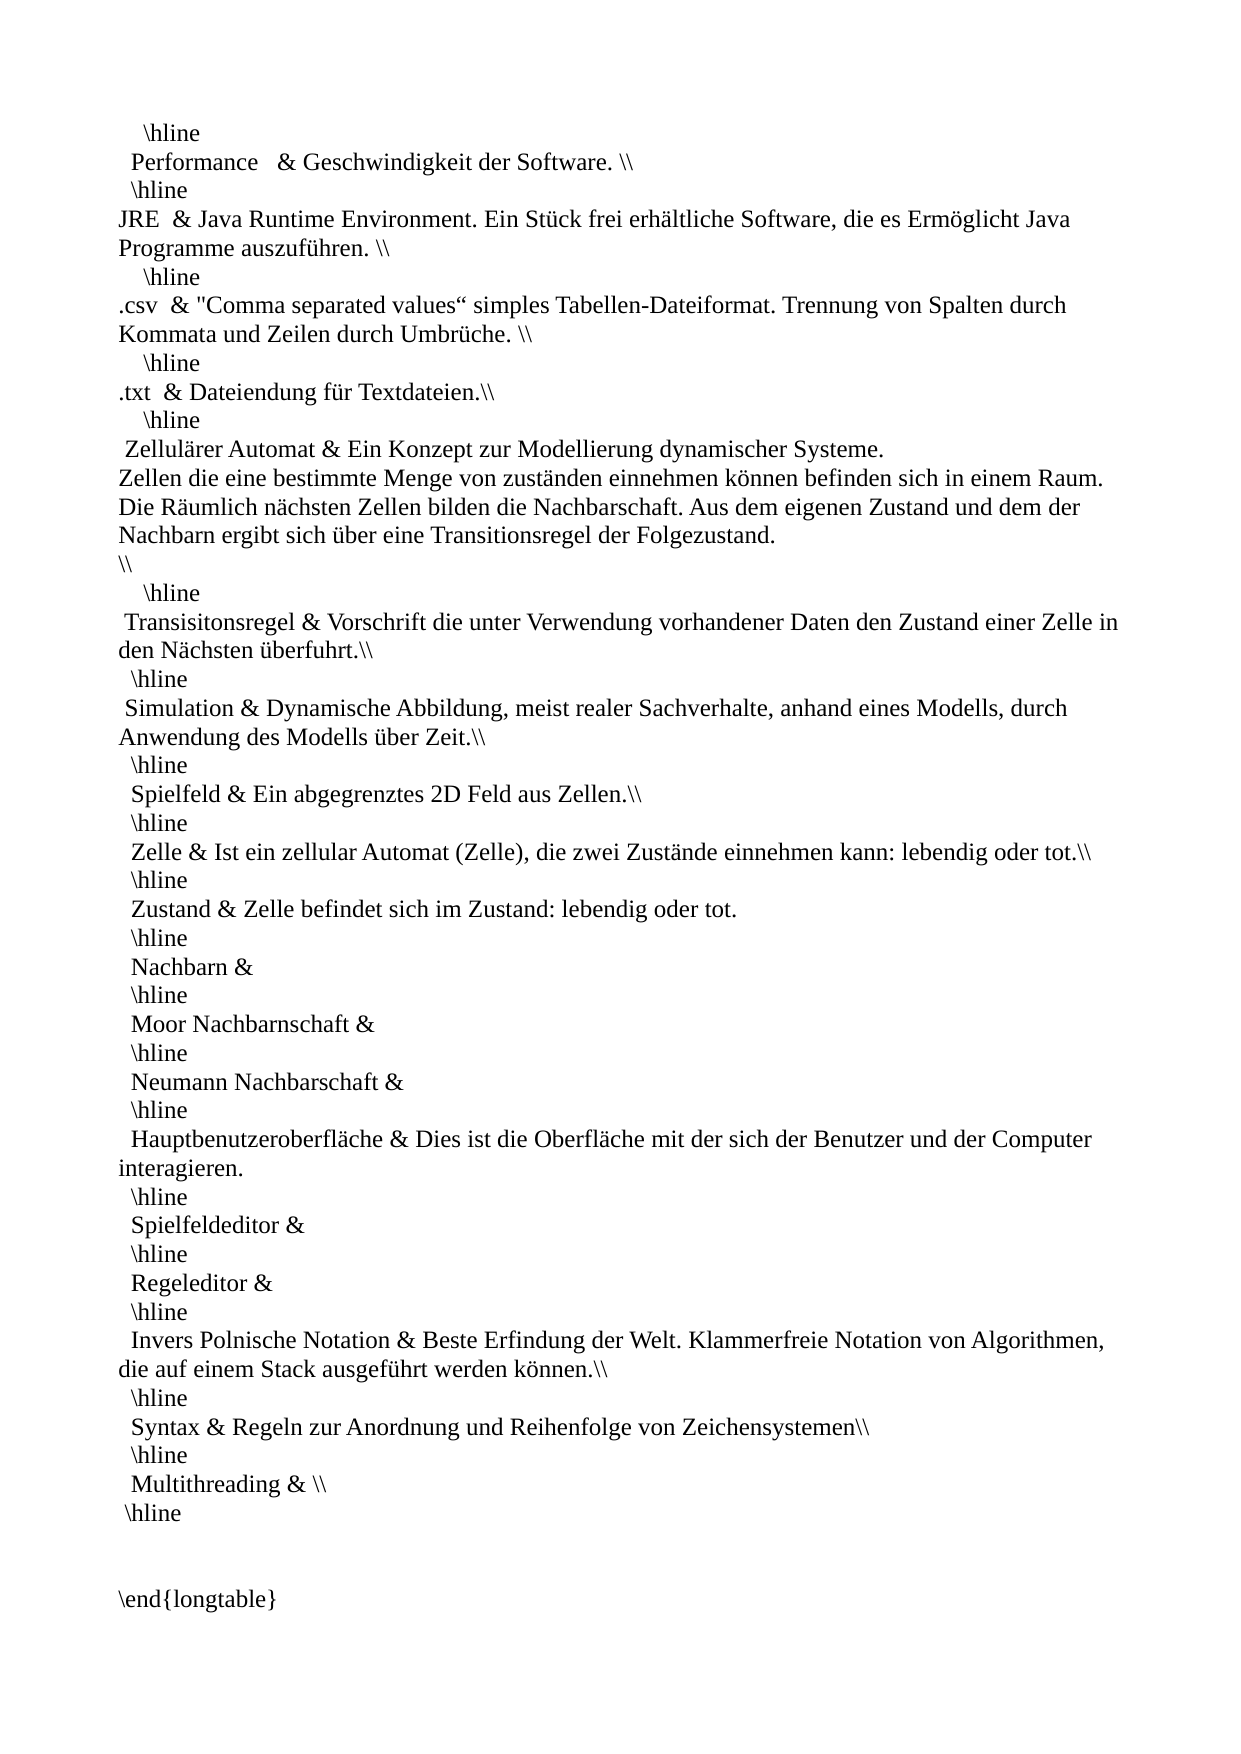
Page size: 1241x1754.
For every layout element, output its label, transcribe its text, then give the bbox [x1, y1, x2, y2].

text \hline [118, 1498, 1122, 1527]
text Regeleditor & [118, 1268, 1122, 1297]
text \hline [118, 981, 1122, 1009]
text Neumann Nachbarschaft & [118, 1067, 1122, 1096]
text Spielfeld & Ein abgegrenztes 2D Feld aus Zellen.\\ [118, 779, 1122, 808]
text Zelle & Ist ein zellular Automat (Zelle), die zwei Zustände einnehmen kann: lebendig oder tot.\\ [118, 837, 1122, 866]
text \hline [118, 664, 1122, 693]
text \hline [118, 406, 1122, 434]
text .csv & "Comma separated values“ simples Tabellen-Dateiformat. Trennung von Spalten durch Kommata und Zeilen durch Umbrüche. \\ [118, 291, 1122, 348]
text \hline [118, 1038, 1122, 1067]
text Zellen die eine bestimmte Menge von zuständen einnehmen können befinden sich in einem Raum. Die Räumlich nächsten Zellen bilden die Nachbarschaft. Aus dem eigenen Zustand und dem der Nachbarn ergibt sich über eine Transitionsregel der Folgezustand. [118, 463, 1122, 549]
text JRE & Java Runtime Environment. Ein Stück frei erhältliche Software, die es Ermöglicht Java Programme auszuführen. \\ [118, 204, 1122, 262]
text Transisitonsregel & Vorschrift die unter Verwendung vorhandener Daten den Zustand einer Zelle in den Nächsten überfuhrt.\\ [118, 607, 1122, 664]
text \hline [118, 262, 1122, 291]
text \end{longtable} [118, 1584, 1122, 1613]
text \hline [118, 1096, 1122, 1124]
text \hline [118, 118, 1122, 147]
text \hline [118, 1297, 1122, 1326]
text \hline [118, 751, 1122, 779]
text \\ [118, 549, 1122, 578]
text \hline [118, 1383, 1122, 1412]
text \hline [118, 923, 1122, 952]
text Performance & Geschwindigkeit der Software. \\ [118, 147, 1122, 176]
text Moor Nachbarnschaft & [118, 1009, 1122, 1038]
text Syntax & Regeln zur Anordnung und Reihenfolge von Zeichensystemen\\ [118, 1412, 1122, 1441]
text \hline [118, 1441, 1122, 1469]
text \hline [118, 348, 1122, 377]
text Invers Polnische Notation & Beste Erfindung der Welt. Klammerfreie Notation von Algorithmen, die auf einem Stack ausgeführt werden können.\\ [118, 1326, 1122, 1383]
text Hauptbenutzeroberfläche & Dies ist die Oberfläche mit der sich der Benutzer und der Computer interagieren. [118, 1124, 1122, 1182]
text \hline [118, 1239, 1122, 1268]
text \hline [118, 1182, 1122, 1211]
text Multithreading & \\ [118, 1469, 1122, 1498]
text .txt & Dateiendung für Textdateien.\\ [118, 377, 1122, 406]
text Zellulärer Automat & Ein Konzept zur Modellierung dynamischer Systeme. [118, 434, 1122, 463]
text Zustand & Zelle befindet sich im Zustand: lebendig oder tot. [118, 894, 1122, 923]
text Nachbarn & [118, 952, 1122, 981]
text \hline [118, 808, 1122, 837]
text \hline [118, 578, 1122, 607]
text Spielfeldeditor & [118, 1211, 1122, 1239]
text \hline [118, 176, 1122, 204]
text Simulation & Dynamische Abbildung, meist realer Sachverhalte, anhand eines Modells, durch Anwendung des Modells über Zeit.\\ [118, 693, 1122, 751]
text \hline [118, 866, 1122, 894]
